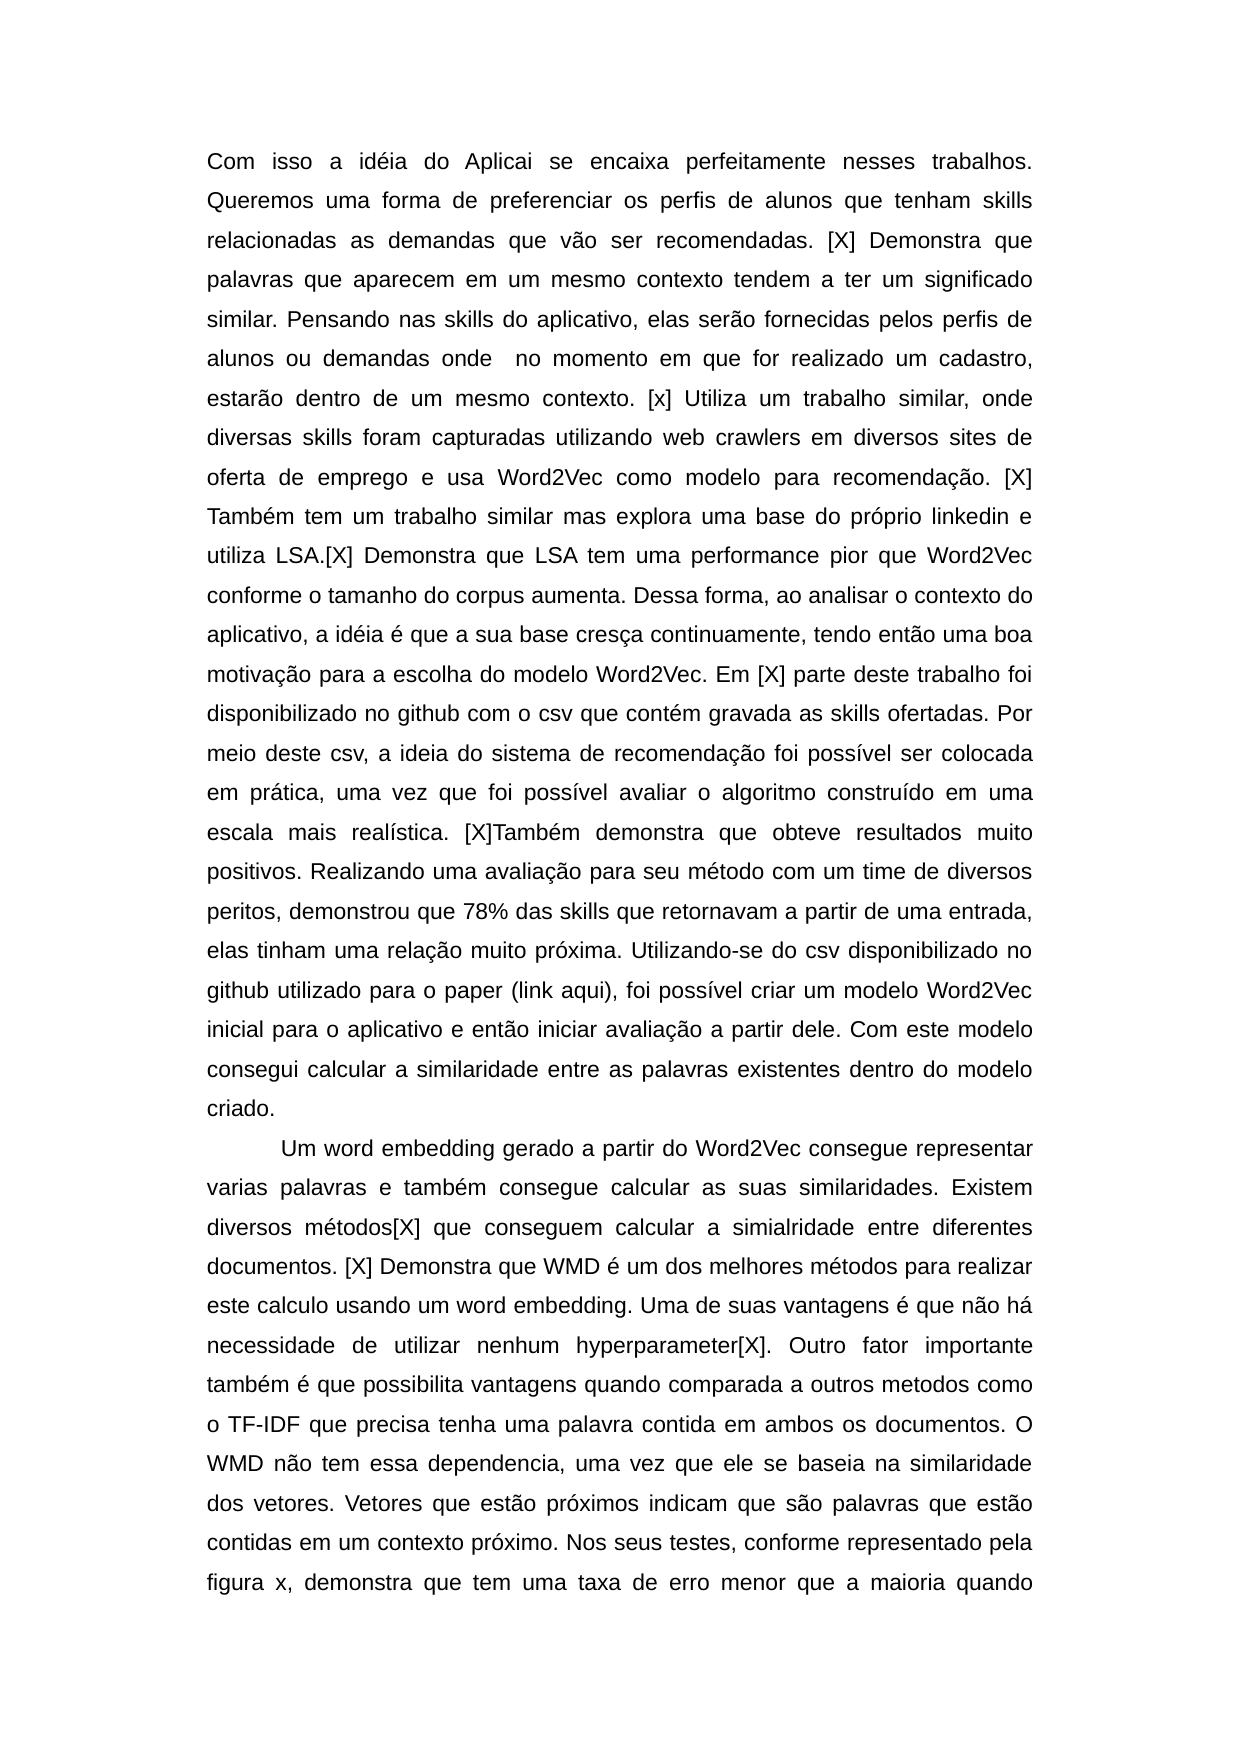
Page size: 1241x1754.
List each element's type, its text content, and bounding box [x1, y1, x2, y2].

text Com isso a idéia do Aplicai se encaixa perfeitamente nesses trabalhos. Queremos uma forma de preferenciar os perfis de alunos que tenham skills relacionadas as demandas que vão ser recomendadas. [X] Demonstra que palavras que aparecem em um mesmo contexto tendem a ter um significado similar. Pensando nas skills do aplicativo, elas serão fornecidas pelos perfis de alunos ou demandas onde no momento em que for realizado um cadastro, estarão dentro de um mesmo contexto. [x] Utiliza um trabalho similar, onde diversas skills foram capturadas utilizando web crawlers em diversos sites de oferta de emprego e usa Word2Vec como modelo para recomendação. [X] Também tem um trabalho similar mas explora uma base do próprio linkedin e utiliza LSA.[X] Demonstra que LSA tem uma performance pior que Word2Vec conforme o tamanho do corpus aumenta. Dessa forma, ao analisar o contexto do aplicativo, a idéia é que a sua base cresça continuamente, tendo então uma boa motivação para a escolha do modelo Word2Vec. Em [X] parte deste trabalho foi disponibilizado no github com o csv que contém gravada as skills ofertadas. Por meio deste csv, a ideia do sistema de recomendação foi possível ser colocada em prática, uma vez que foi possível avaliar o algoritmo construído em uma escala mais realística. [X]Também demonstra que obteve resultados muito positivos. Realizando uma avaliação para seu método com um time de diversos peritos, demonstrou que 78% das skills que retornavam a partir de uma entrada, elas tinham uma relação muito próxima. Utilizando-se do csv disponibilizado no github utilizado para o paper (link aqui), foi possível criar um modelo Word2Vec inicial para o aplicativo e então iniciar avaliação a partir dele. Com este modelo consegui calcular a similaridade entre as palavras existentes dentro do modelo criado. [207, 148, 1033, 1121]
text Um word embedding gerado a partir do Word2Vec consegue representar varias palavras e também consegue calcular as suas similaridades. Existem diversos métodos[X] que conseguem calcular a simialridade entre diferentes documentos. [X] Demonstra que WMD é um dos melhores métodos para realizar este calculo usando um word embedding. Uma de suas vantagens é que não há necessidade de utilizar nenhum hyperparameter[X]. Outro fator importante também é que possibilita vantagens quando comparada a outros metodos como o TF-IDF que precisa tenha uma palavra contida em ambos os documentos. O WMD não tem essa dependencia, uma vez que ele se baseia na similaridade dos vetores. Vetores que estão próximos indicam que são palavras que estão contidas em um contexto próximo. Nos seus testes, conforme representado pela figura x, demonstra que tem uma taxa de erro menor que a maioria quando [207, 1134, 1033, 1595]
